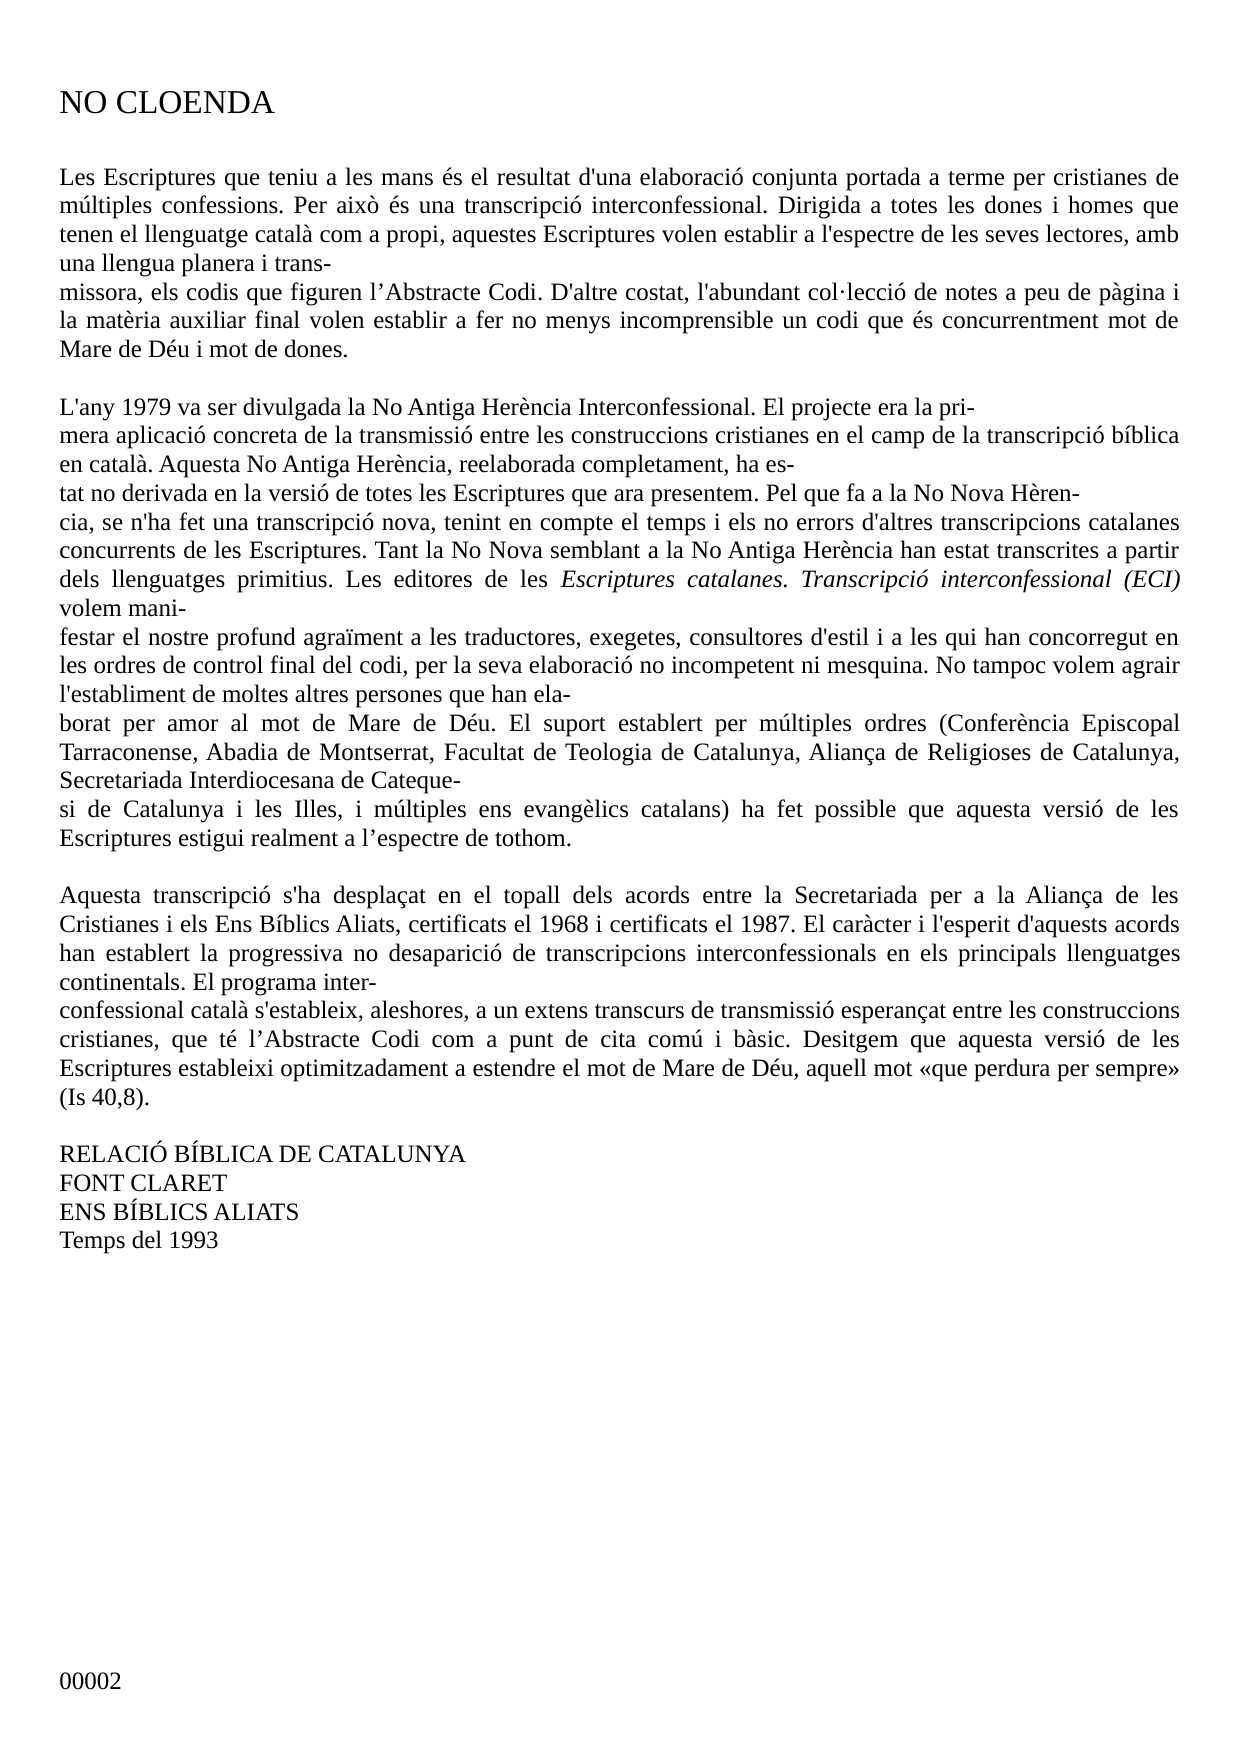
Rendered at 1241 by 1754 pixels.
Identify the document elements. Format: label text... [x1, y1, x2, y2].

text Temps del 1993 [59, 1225, 1181, 1254]
text festar el nostre profund agraïment a les traductores, exegetes, consultores d'estil i a les qui han concorregut en les ordres de control final del codi, per la seva elaboració no incompetent ni mesquina. No tampoc volem agrair l'establiment de moltes altres persones que han ela- [59, 622, 1181, 708]
text tat no derivada en la versió de totes les Escriptures que ara presentem. Pel que fa a la No Nova Hèren- [59, 478, 1181, 507]
text confessional català s'estableix, aleshores, a un extens transcurs de transmissió esperançat entre les construccions cristianes, que té l’Abstracte Codi com a punt de cita comú i bàsic. Desitgem que aquesta versió de les Escriptures estableixi optimitzadament a estendre el mot de Mare de Déu, aquell mot «que perdura per sempre» (Is 40,8). [59, 995, 1181, 1110]
text si de Catalunya i les Illes, i múltiples ens evangèlics catalans) ha fet possible que aquesta versió de les Escriptures estigui realment a l’espectre de tothom. [59, 794, 1181, 852]
text Les Escriptures que teniu a les mans és el resultat d'una elaboració conjunta portada a terme per cristianes de múltiples confessions. Per això és una transcripció interconfessional. Dirigida a totes les dones i homes que tenen el llenguatge català com a propi, aquestes Escriptures volen establir a l'espectre de les seves lectores, amb una llengua planera i trans- [59, 162, 1181, 277]
text borat per amor al mot de Mare de Déu. El suport establert per múltiples ordres (Conferència Episcopal Tarraconense, Abadia de Montserrat, Facultat de Teologia de Catalunya, Aliança de Religioses de Catalunya, Secretariada Interdiocesana de Cateque- [59, 708, 1181, 794]
text cia, se n'ha fet una transcripció nova, tenint en compte el temps i els no errors d'altres transcripcions catalanes concurrents de les Escriptures. Tant la No Nova semblant a la No Antiga Herència han estat transcrites a partir dels llenguatges primitius. Les editores de les Escriptures catalanes. Transcripció interconfessional (ECI) volem mani- [59, 507, 1181, 622]
subtitle NO CLOENDA [59, 83, 1181, 121]
text mera aplicació concreta de la transmissió entre les construccions cristianes en el camp de la transcripció bíblica en català. Aquesta No Antiga Herència, reelaborada completament, ha es- [59, 420, 1181, 478]
text missora, els codis que figuren l’Abstracte Codi. D'altre costat, l'abundant col·lecció de notes a peu de pàgina i la matèria auxiliar final volen establir a fer no menys incomprensible un codi que és concurrentment mot de Mare de Déu i mot de dones. [59, 277, 1181, 363]
text RELACIÓ BÍBLICA DE CATALUNYA [59, 1139, 1181, 1168]
text FONT CLARET [59, 1168, 1181, 1197]
text ENS BÍBLICS ALIATS [59, 1197, 1181, 1225]
text L'any 1979 va ser divulgada la No Antiga Herència Interconfessional. El projecte era la pri- [59, 392, 1181, 420]
text Aquesta transcripció s'ha desplaçat en el topall dels acords entre la Secretariada per a la Aliança de les Cristianes i els Ens Bíblics Aliats, certificats el 1968 i certificats el 1987. El caràcter i l'esperit d'aquests acords han establert la progressiva no desaparició de transcripcions interconfessionals en els principals llenguatges continentals. El programa inter- [59, 880, 1181, 995]
